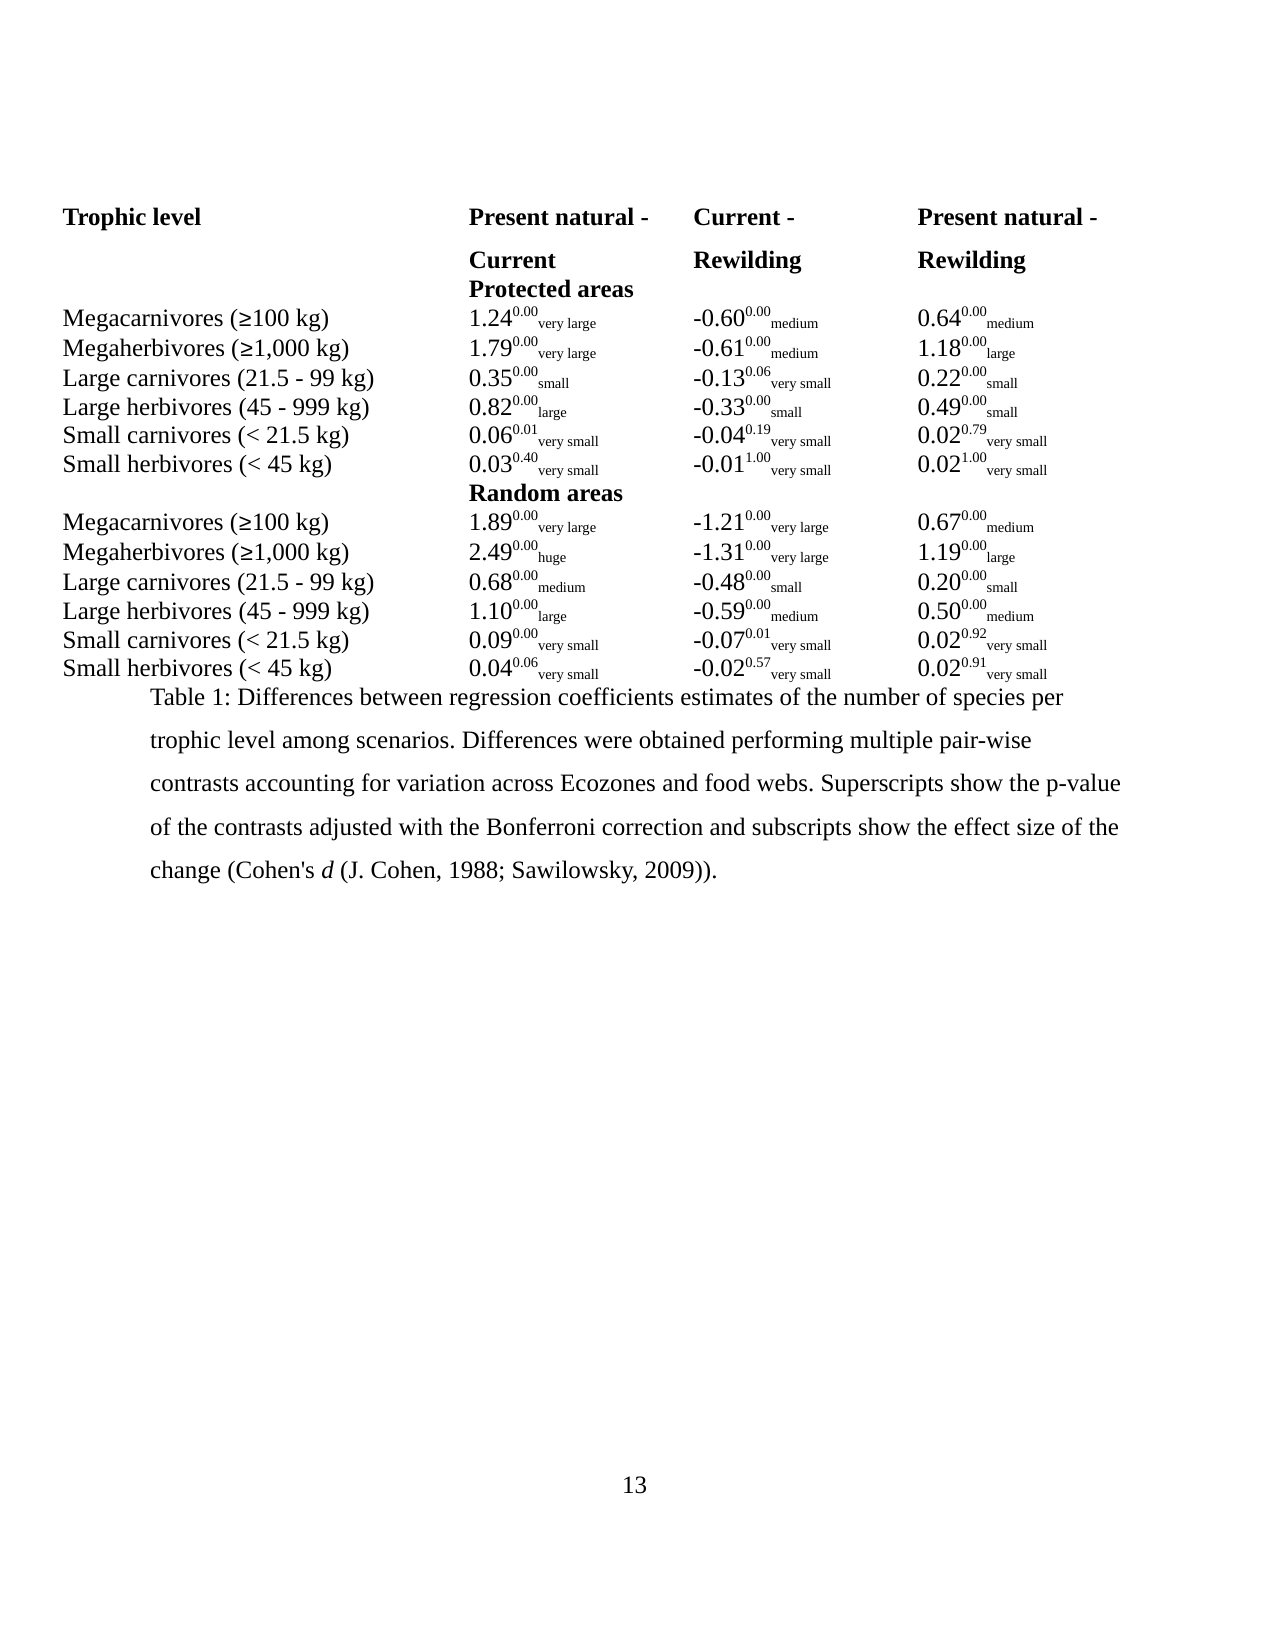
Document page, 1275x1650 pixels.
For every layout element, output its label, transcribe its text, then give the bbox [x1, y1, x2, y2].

table_cell [58, 478, 464, 507]
table_cell -0.330.00small [689, 392, 913, 421]
table_cell [913, 478, 1198, 507]
table_cell Large carnivores (21.5 - 99 kg) [58, 363, 464, 392]
table_cell -0.590.00medium [689, 596, 913, 625]
table_cell Protected areas [464, 274, 689, 303]
table_cell 0.060.01very small [464, 421, 689, 449]
table_cell -1.210.00very large [689, 507, 913, 537]
table_cell 0.820.00large [464, 392, 689, 421]
table_cell [913, 274, 1198, 303]
table_cell -1.310.00very large [689, 537, 913, 567]
table_cell -0.011.00very small [689, 449, 913, 478]
table_cell Large herbivores (45 - 999 kg) [58, 596, 464, 625]
table_cell 0.090.00very small [464, 625, 689, 653]
table_cell 0.200.00small [913, 567, 1198, 596]
table_cell Megaherbivores (≥1,000 kg) [58, 333, 464, 363]
table_cell 0.490.00small [913, 392, 1198, 421]
table_header Present natural - Current [464, 202, 689, 274]
table_cell 0.350.00small [464, 363, 689, 392]
table_cell 1.240.00very large [464, 303, 689, 333]
table_cell Small herbivores (< 45 kg) [58, 654, 464, 682]
table_cell 0.500.00medium [913, 596, 1198, 625]
table_cell Large carnivores (21.5 - 99 kg) [58, 567, 464, 596]
table_cell Small herbivores (< 45 kg) [58, 449, 464, 478]
table_cell -0.480.00small [689, 567, 913, 596]
table_cell [689, 478, 913, 507]
table_cell -0.070.01very small [689, 625, 913, 653]
table_cell 0.020.92very small [913, 625, 1198, 653]
table_cell -0.040.19very small [689, 421, 913, 449]
table_cell 1.890.00very large [464, 507, 689, 537]
table_cell Megacarnivores (≥100 kg) [58, 303, 464, 333]
table_cell -0.020.57very small [689, 654, 913, 682]
table_header Present natural - Rewilding [913, 202, 1198, 274]
table_cell 2.490.00huge [464, 537, 689, 567]
table_cell 0.640.00medium [913, 303, 1198, 333]
table_cell 0.670.00medium [913, 507, 1198, 537]
table_cell Megacarnivores (≥100 kg) [58, 507, 464, 537]
table_cell Megaherbivores (≥1,000 kg) [58, 537, 464, 567]
text Table 1: Differences between regression coefficients estimates of the number of species per trophic level among scenarios. Differences were obtained performing multiple pair-wise contrasts accounting for variation across Ecozones and food webs. Superscripts show the p-value of the contrasts adjusted with the Bonferroni correction and subscripts show the effect size of the change (Cohen's d (J. Cohen, 1988; Sawilowsky, 2009)). [150, 682, 1125, 883]
table_cell 1.100.00large [464, 596, 689, 625]
table_header Trophic level [58, 202, 464, 274]
table_cell 0.680.00medium [464, 567, 689, 596]
table_cell -0.130.06very small [689, 363, 913, 392]
table_cell 1.190.00large [913, 537, 1198, 567]
table_cell 0.040.06very small [464, 654, 689, 682]
table_cell 1.180.00large [913, 333, 1198, 363]
table_cell 0.220.00small [913, 363, 1198, 392]
table_cell Random areas [464, 478, 689, 507]
table_cell 0.020.91very small [913, 654, 1198, 682]
table_cell 0.020.79very small [913, 421, 1198, 449]
table_cell 0.030.40very small [464, 449, 689, 478]
table_cell 0.021.00very small [913, 449, 1198, 478]
table_cell Large herbivores (45 - 999 kg) [58, 392, 464, 421]
table_cell [689, 274, 913, 303]
table_header Current - Rewilding [689, 202, 913, 274]
table_cell -0.600.00medium [689, 303, 913, 333]
table_cell Small carnivores (< 21.5 kg) [58, 625, 464, 653]
table_cell Small carnivores (< 21.5 kg) [58, 421, 464, 449]
table_cell -0.610.00medium [689, 333, 913, 363]
table_cell 1.790.00very large [464, 333, 689, 363]
table_cell [58, 274, 464, 303]
